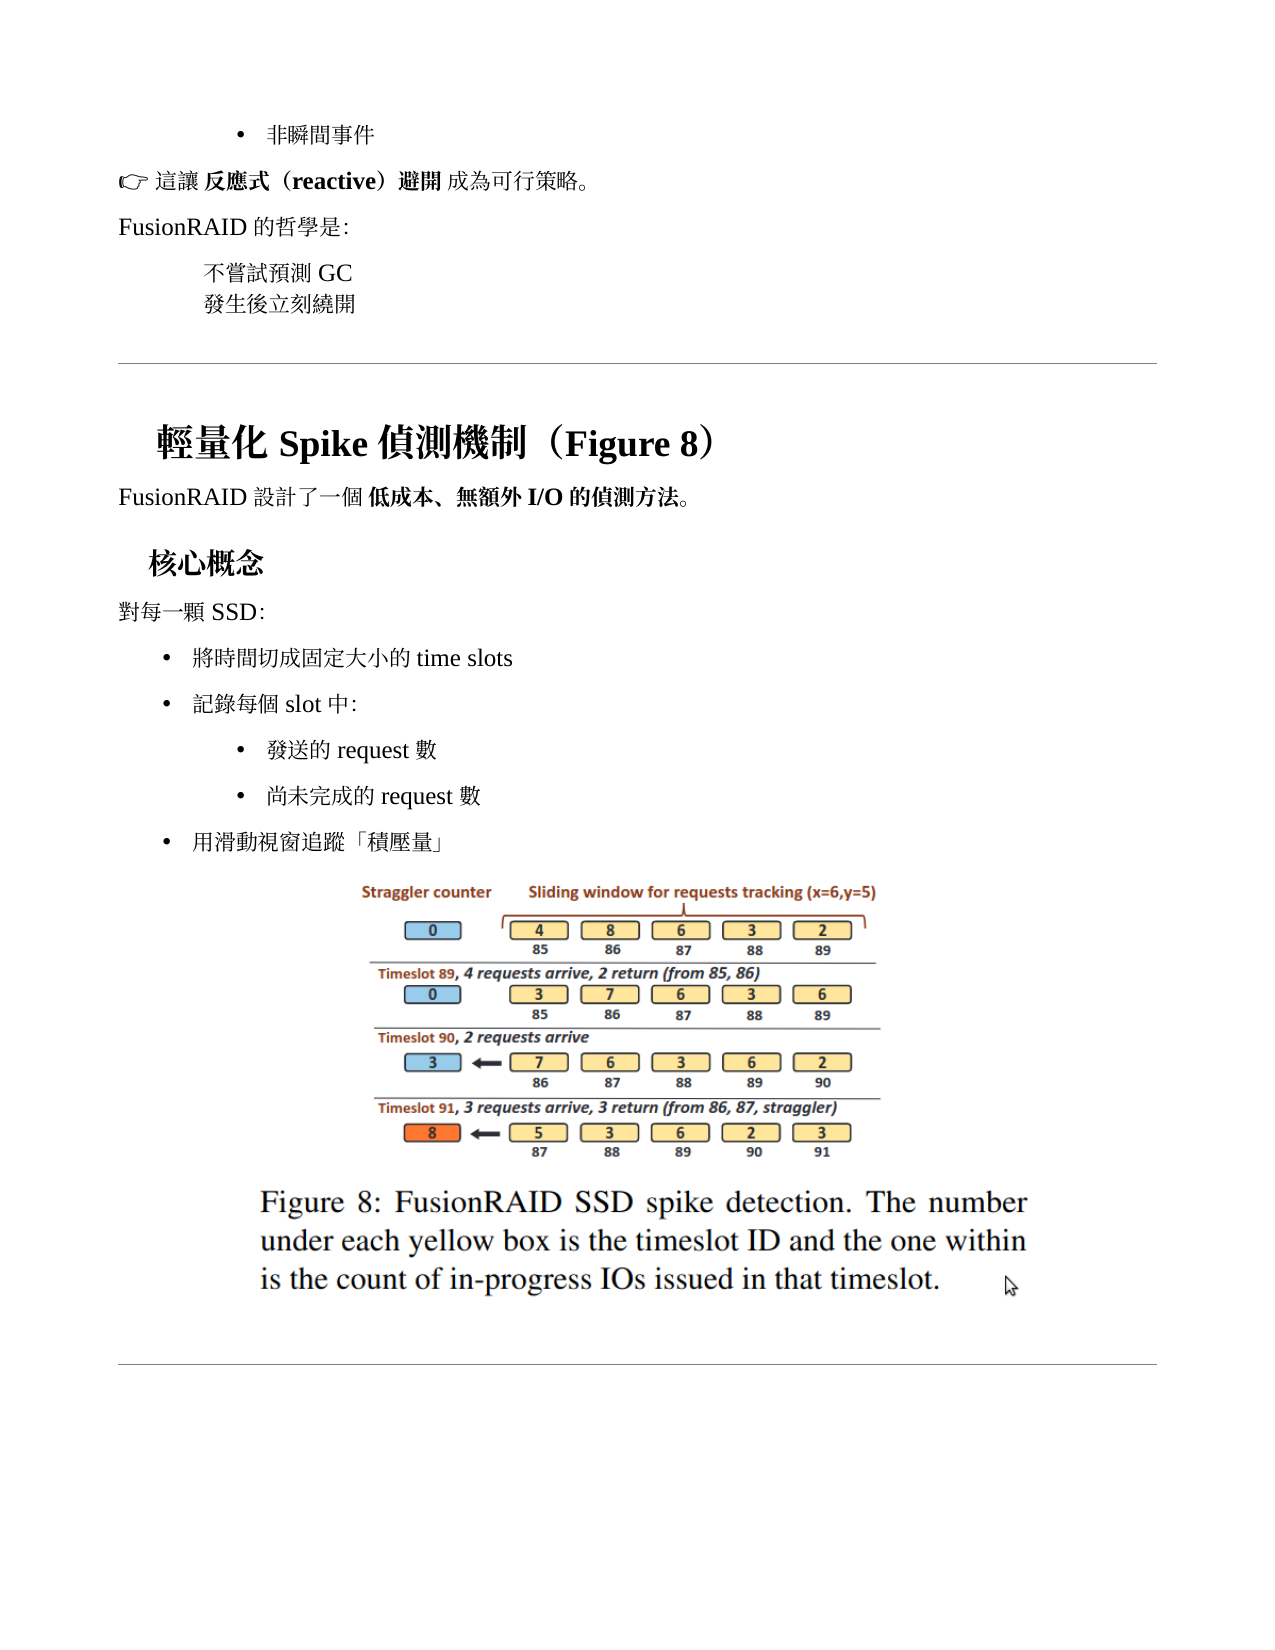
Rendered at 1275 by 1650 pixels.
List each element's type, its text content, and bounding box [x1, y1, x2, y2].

subtitle 🧠 輕量化 Spike 偵測機制（Figure 8） [118, 414, 1157, 468]
picture [239, 871, 1036, 1307]
text 👉 這讓 反應式（reactive）避開 成為可行策略。 [118, 164, 1157, 196]
text ❌ 不嘗試預測 GC ✅ 發生後立刻繞開 [177, 256, 1098, 319]
text FusionRAID 的哲學是： [118, 210, 1157, 242]
text FusionRAID 設計了一個 低成本、無額外 I/O 的偵測方法。 [118, 480, 1157, 512]
list 尚未完成的 request 數 [236, 779, 1157, 811]
list 將時間切成固定大小的 time slots [162, 641, 1157, 673]
text 對每一顆 SSD： [118, 595, 1157, 627]
list 非瞬間事件 [236, 118, 1157, 149]
subtitle 🔹 核心概念 [118, 541, 1157, 583]
list 記錄每個 slot 中： [162, 687, 1157, 719]
list 用滑動視窗追蹤「積壓量」 [162, 825, 1157, 857]
list 發送的 request 數 [236, 733, 1157, 765]
